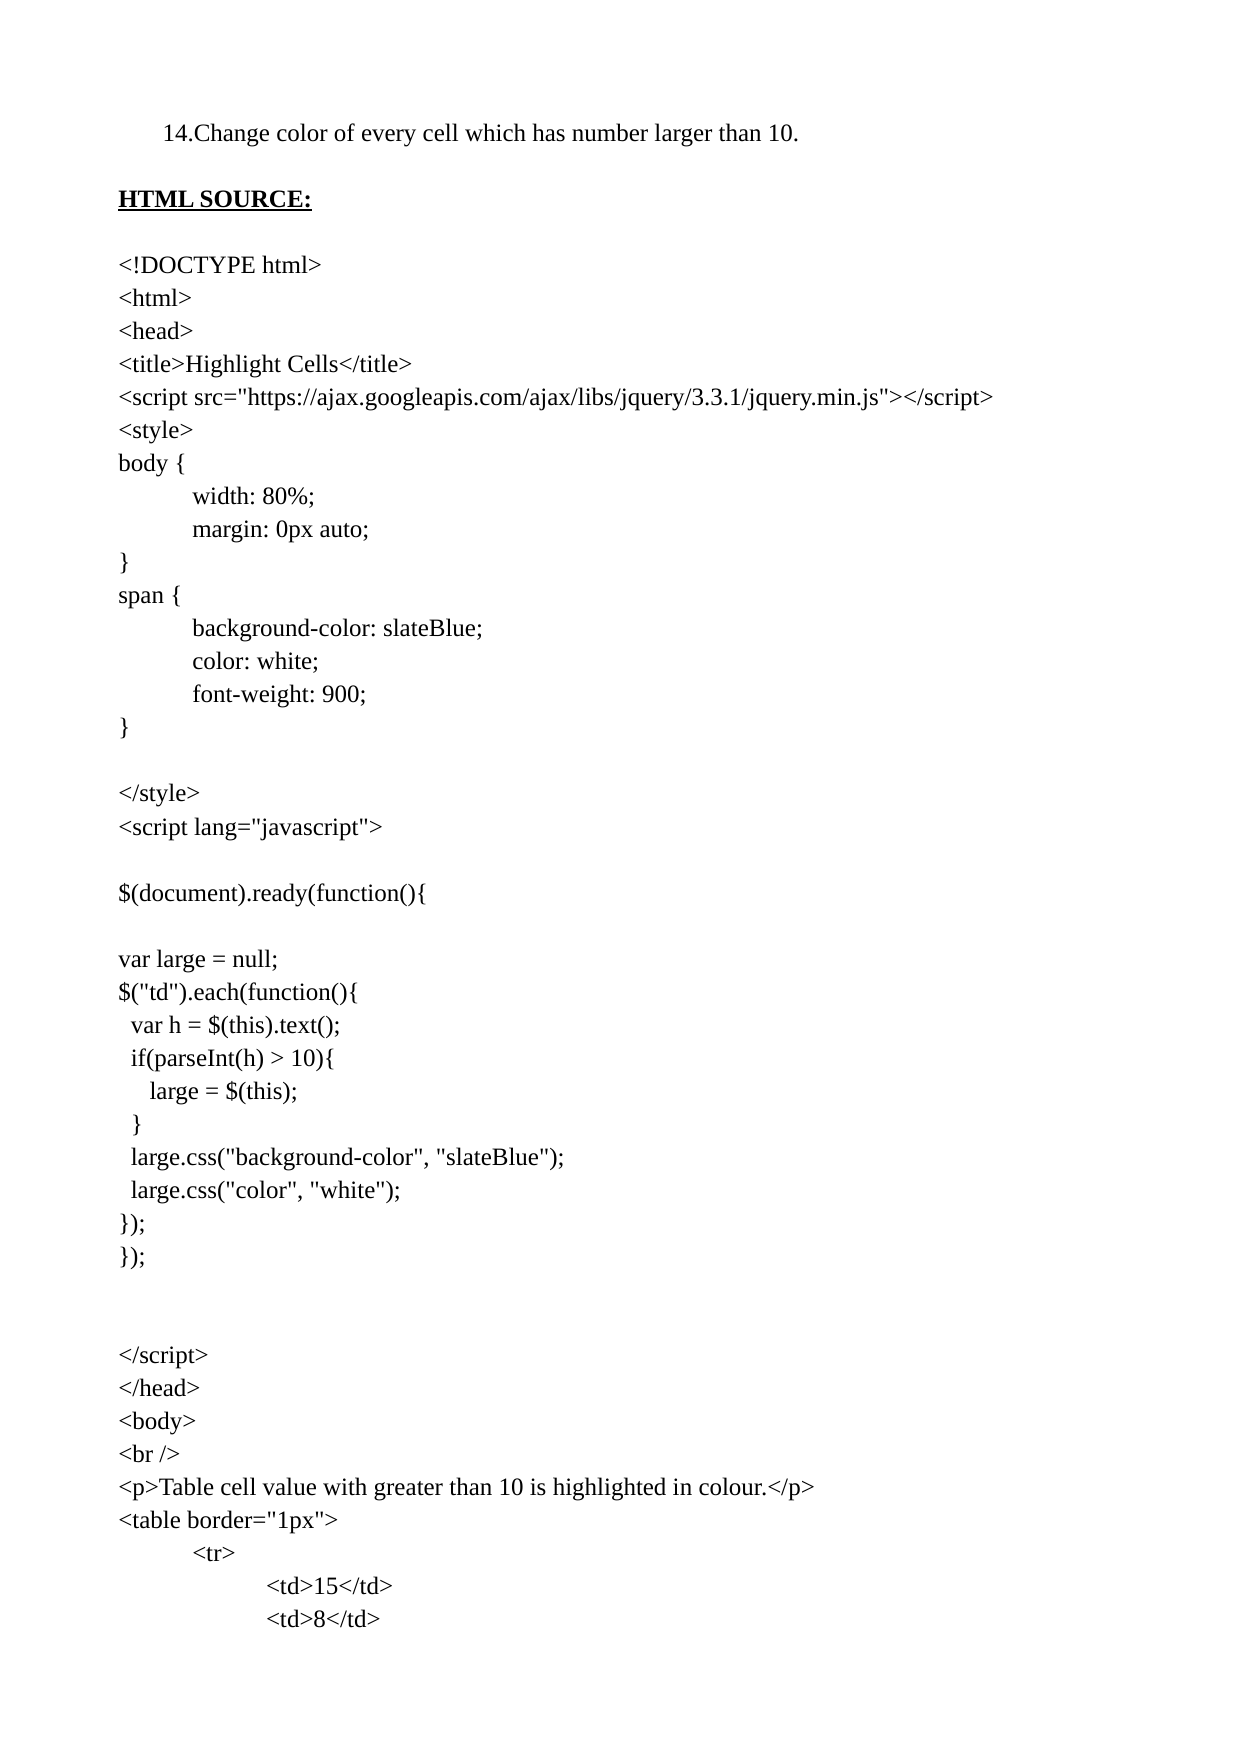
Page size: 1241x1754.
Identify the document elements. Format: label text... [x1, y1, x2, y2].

text <!DOCTYPE html> [118, 250, 1122, 279]
text </style> [118, 778, 1122, 807]
text } [118, 712, 1122, 741]
text if(parseInt(h) > 10){ [118, 1043, 1122, 1071]
text <script lang="javascript"> [118, 812, 1122, 840]
text background-color: slateBlue; [118, 613, 1122, 642]
text <style> [118, 415, 1122, 444]
text font-weight: 900; [118, 679, 1122, 708]
text color: white; [118, 646, 1122, 675]
text large = $(this); [118, 1076, 1122, 1104]
text </head> [118, 1373, 1122, 1402]
text } [118, 1109, 1122, 1137]
text }); [118, 1208, 1122, 1237]
text <tr> [118, 1538, 1122, 1567]
list Change color of every cell which has number larger than 10. [162, 118, 1122, 147]
text var large = null; [118, 944, 1122, 972]
text width: 80%; [118, 481, 1122, 510]
text <br /> [118, 1439, 1122, 1468]
text <script src="https://ajax.googleapis.com/ajax/libs/jquery/3.3.1/jquery.min.js"></script> [118, 382, 1122, 411]
text span { [118, 580, 1122, 609]
text } [118, 547, 1122, 576]
text <html> [118, 283, 1122, 312]
text $("td").each(function(){ [118, 977, 1122, 1005]
text </script> [118, 1340, 1122, 1369]
text }); [118, 1241, 1122, 1269]
text body { [118, 448, 1122, 477]
text <body> [118, 1406, 1122, 1435]
text var h = $(this).text(); [118, 1010, 1122, 1038]
text <td>8</td> [118, 1604, 1122, 1633]
text HTML SOURCE: [118, 184, 1122, 213]
text large.css("color", "white"); [118, 1175, 1122, 1203]
text <table border="1px"> [118, 1505, 1122, 1534]
text <head> [118, 316, 1122, 345]
text <td>15</td> [118, 1571, 1122, 1600]
text <p>Table cell value with greater than 10 is highlighted in colour.</p> [118, 1472, 1122, 1501]
text margin: 0px auto; [118, 514, 1122, 543]
text <title>Highlight Cells</title> [118, 349, 1122, 378]
text $(document).ready(function(){ [118, 878, 1122, 906]
text large.css("background-color", "slateBlue"); [118, 1142, 1122, 1171]
